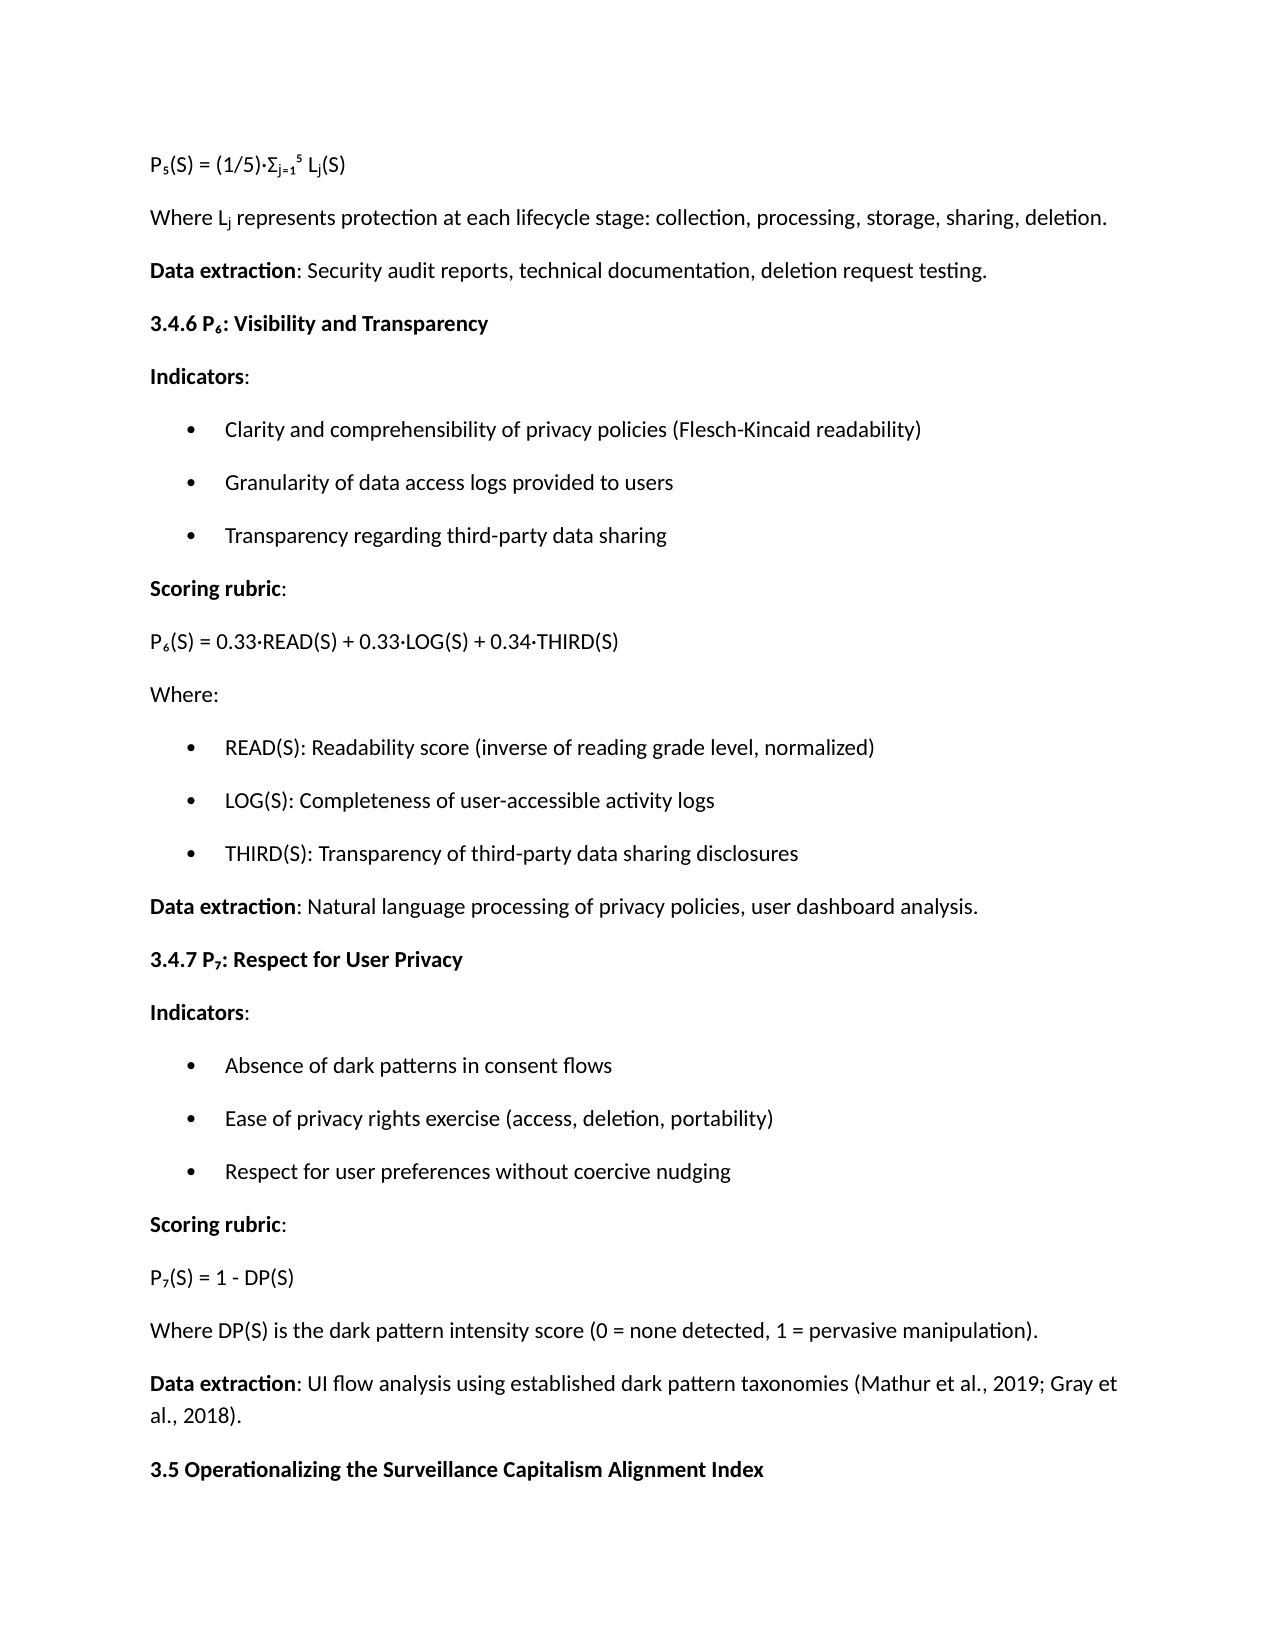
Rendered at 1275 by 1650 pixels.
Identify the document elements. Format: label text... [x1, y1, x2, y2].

list Ease of privacy rights exercise (access, deletion, portability) [187, 1104, 1125, 1132]
list Respect for user preferences without coercive nudging [187, 1157, 1125, 1185]
text 3.4.6 P₆: Visibility and Transparency [150, 309, 1125, 337]
text 3.5 Operationalizing the Surveillance Capitalism Alignment Index [150, 1455, 1125, 1483]
text Indicators: [150, 362, 1125, 390]
text Indicators: [150, 998, 1125, 1026]
list Granularity of data access logs provided to users [187, 468, 1125, 496]
text Where: [150, 680, 1125, 708]
text Data extraction: Natural language processing of privacy policies, user dashboard analysis. [150, 892, 1125, 920]
list Transparency regarding third-party data sharing [187, 521, 1125, 549]
text Data extraction: UI flow analysis using established dark pattern taxonomies (Mathur et al., 2019; Gray et al., 2018). [150, 1369, 1125, 1430]
text Data extraction: Security audit reports, technical documentation, deletion request testing. [150, 256, 1125, 284]
text Where Lⱼ represents protection at each lifecycle stage: collection, processing, storage, sharing, deletion. [150, 203, 1125, 231]
list LOG(S): Completeness of user-accessible activity logs [187, 786, 1125, 814]
list Absence of dark patterns in consent flows [187, 1051, 1125, 1079]
text 3.4.7 P₇: Respect for User Privacy [150, 945, 1125, 973]
text P₆(S) = 0.33·READ(S) + 0.33·LOG(S) + 0.34·THIRD(S) [150, 627, 1125, 655]
text P₅(S) = (1/5)·Σⱼ₌₁⁵ Lⱼ(S) [150, 150, 1125, 178]
text Where DP(S) is the dark pattern intensity score (0 = none detected, 1 = pervasive manipulation). [150, 1316, 1125, 1344]
list READ(S): Readability score (inverse of reading grade level, normalized) [187, 733, 1125, 761]
text P₇(S) = 1 - DP(S) [150, 1263, 1125, 1291]
list Clarity and comprehensibility of privacy policies (Flesch-Kincaid readability) [187, 415, 1125, 443]
text Scoring rubric: [150, 1210, 1125, 1238]
list THIRD(S): Transparency of third-party data sharing disclosures [187, 839, 1125, 867]
text Scoring rubric: [150, 574, 1125, 602]
